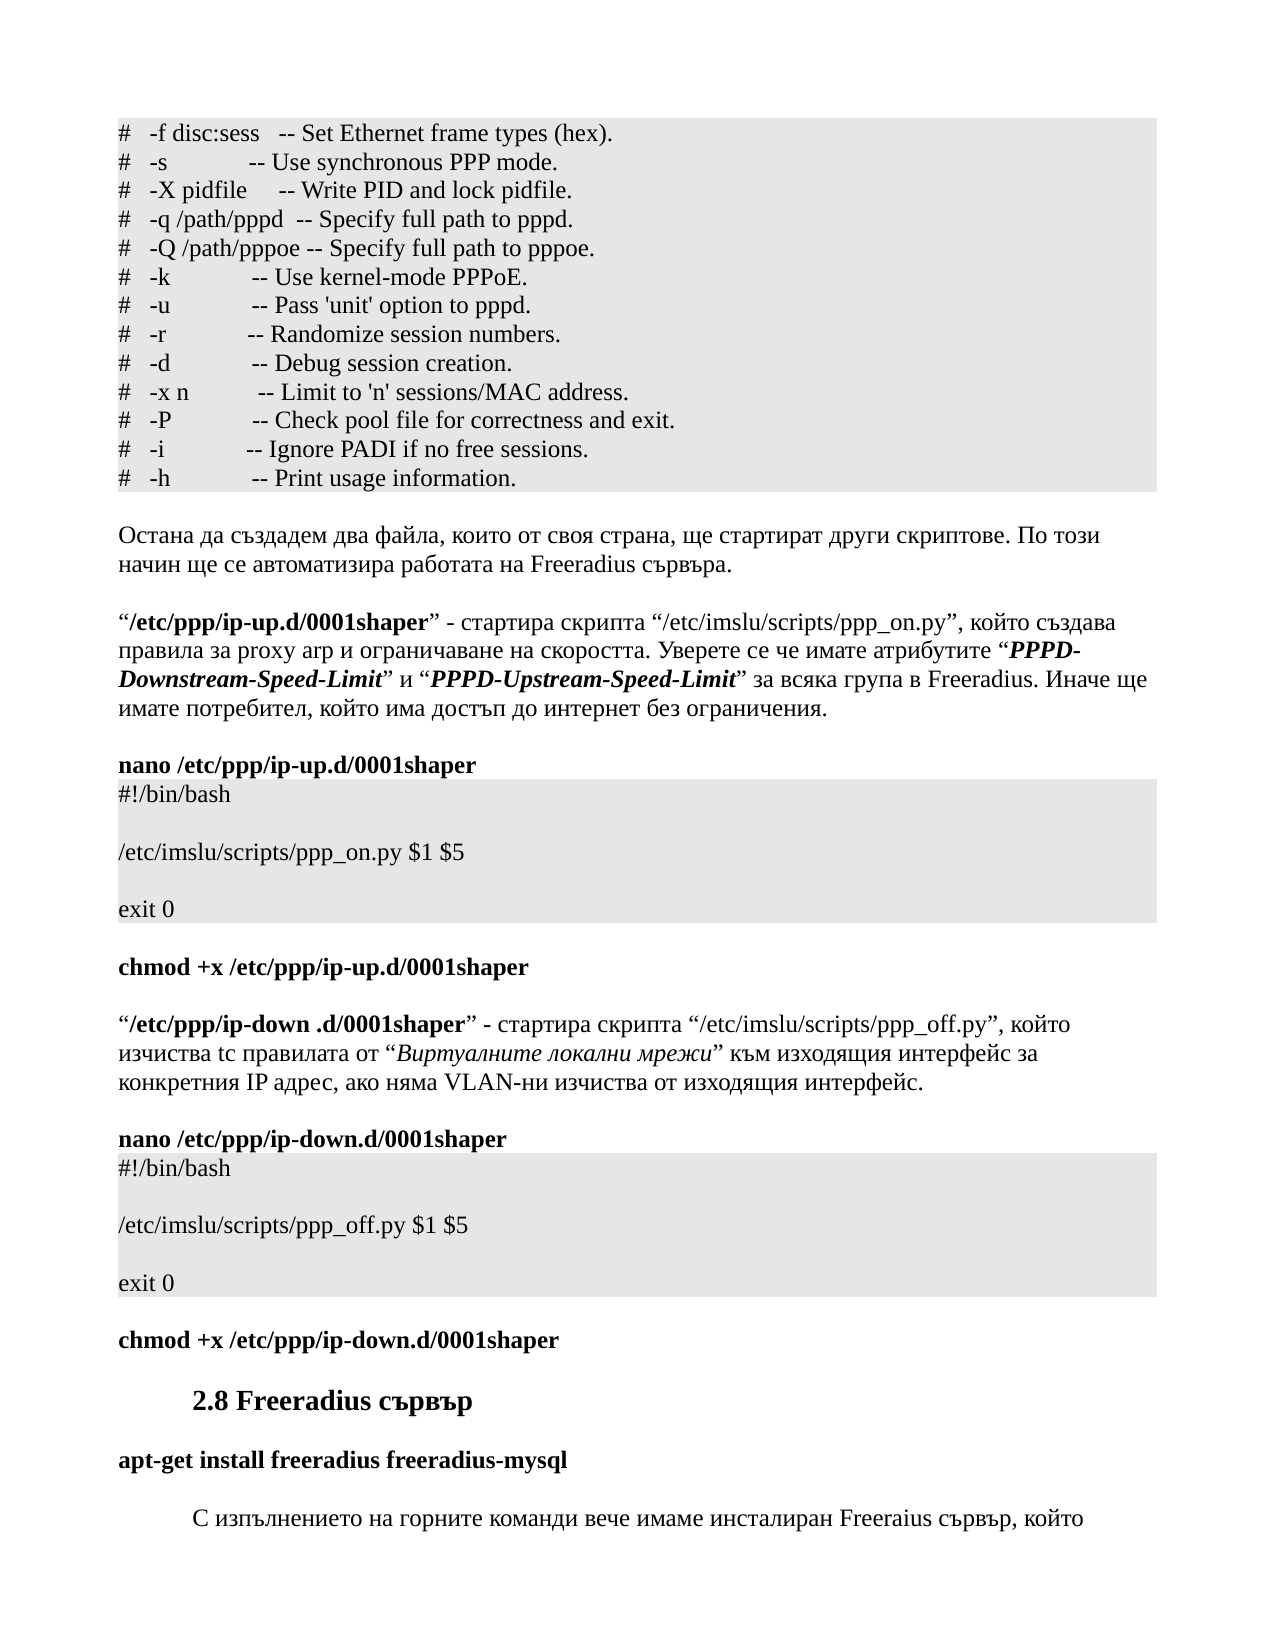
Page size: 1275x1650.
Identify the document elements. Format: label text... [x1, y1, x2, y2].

text exit 0 [118, 894, 1157, 923]
text # -r -- Randomize session numbers. [118, 319, 1157, 348]
text nano /etc/ppp/ip-down.d/0001shaper [118, 1124, 1157, 1153]
text 2.8 Freeradius сървър [118, 1383, 1157, 1417]
text # -x n -- Limit to 'n' sessions/MAC address. [118, 377, 1157, 406]
text Остана да създадем два файла, които от своя страна, ще стартират други скриптове. По този начин ще се автоматизира работата на Freeradius сървъра. [118, 521, 1157, 578]
text # -q /path/pppd -- Specify full path to pppd. [118, 204, 1157, 233]
text exit 0 [118, 1268, 1157, 1297]
text #!/bin/bash [118, 779, 1157, 808]
text # -i -- Ignore PADI if no free sessions. [118, 434, 1157, 463]
text # -d -- Debug session creation. [118, 348, 1157, 377]
text apt-get install freeradius freeradius-mysql [118, 1445, 1157, 1474]
text “/etc/ppp/ip-down .d/0001shaper” - стартира скрипта “/etc/imslu/scripts/ppp_off.py”, който изчиства tc правилата от “Виртуалните локални мрежи” към изходящия интерфейс за конкретния IP адрес, ако няма VLAN-ни изчиства от изходящия интерфейс. [118, 1009, 1157, 1096]
text С изпълнението на горните команди вече имаме инсталиран Freeraius сървър, който [118, 1503, 1157, 1532]
text #!/bin/bash [118, 1153, 1157, 1182]
text chmod +x /etc/ppp/ip-up.d/0001shaper [118, 952, 1157, 981]
text /etc/imslu/scripts/ppp_on.py $1 $5 [118, 837, 1157, 866]
text “/etc/ppp/ip-up.d/0001shaper” - стартира скрипта “/etc/imslu/scripts/ppp_on.py”, който създава правила за proxy arp и ограничаване на скоростта. Уверете се че имате атрибутите “PPPD-Downstream-Speed-Limit” и “PPPD-Upstream-Speed-Limit” за всяка група в Freeradius. Иначе ще имате потребител, който има достъп до интернет без ограничения. [118, 607, 1157, 722]
text # -X pidfile -- Write PID and lock pidfile. [118, 176, 1157, 204]
text # -s -- Use synchronous PPP mode. [118, 147, 1157, 176]
text # -P -- Check pool file for correctness and exit. [118, 406, 1157, 434]
text nano /etc/ppp/ip-up.d/0001shaper [118, 751, 1157, 779]
text # -f disc:sess -- Set Ethernet frame types (hex). [118, 118, 1157, 147]
text chmod +x /etc/ppp/ip-down.d/0001shaper [118, 1326, 1157, 1354]
text /etc/imslu/scripts/ppp_off.py $1 $5 [118, 1211, 1157, 1239]
text # -k -- Use kernel-mode PPPoE. [118, 262, 1157, 291]
text # -Q /path/pppoe -- Specify full path to pppoe. [118, 233, 1157, 262]
text # -u -- Pass 'unit' option to pppd. [118, 291, 1157, 319]
text # -h -- Print usage information. [118, 463, 1157, 492]
